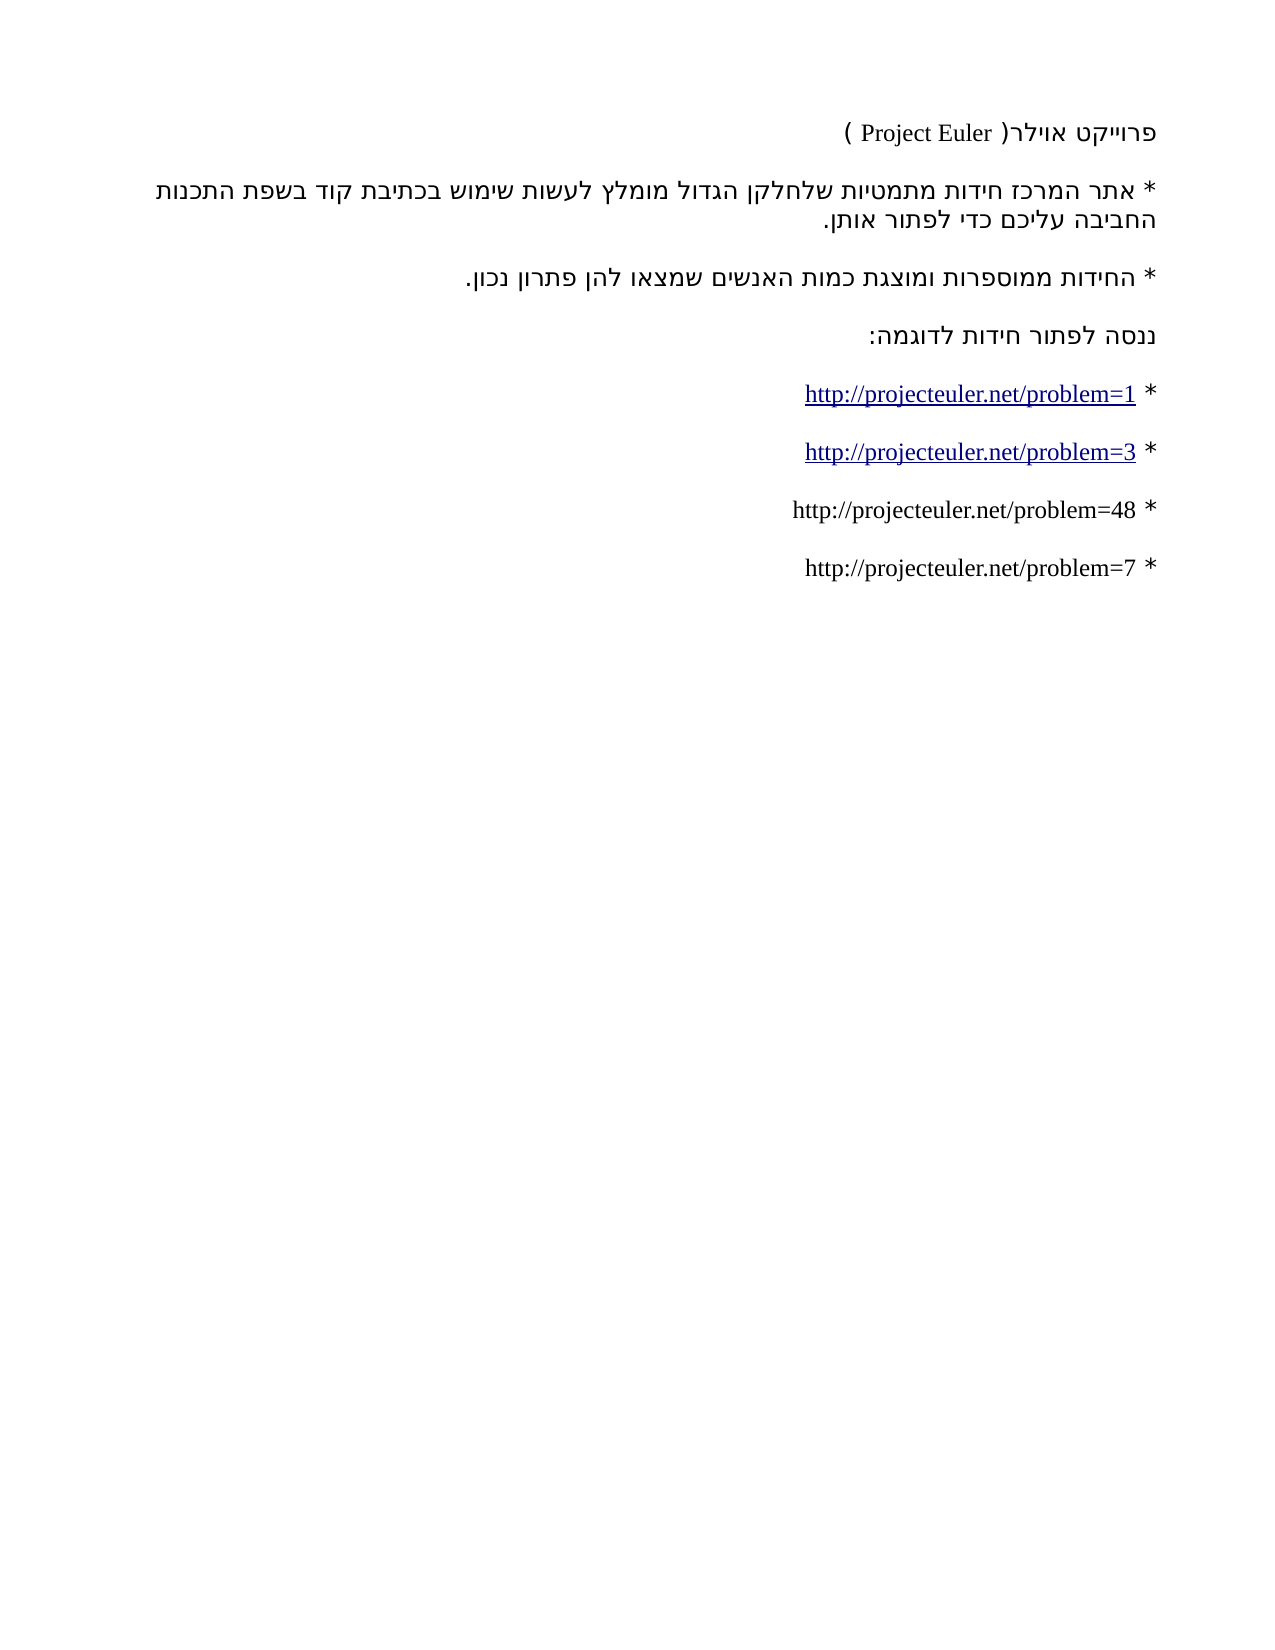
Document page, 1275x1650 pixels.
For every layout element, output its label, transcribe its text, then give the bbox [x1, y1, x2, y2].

text * http://projecteuler.net/problem=1 [118, 379, 1157, 408]
text * אתר המרכז חידות מתמטיות שלחלקן הגדול מומלץ לעשות שימוש בכתיבת קוד בשפת התכנות החביבה עליכם כדי לפתור אותן. [118, 176, 1157, 234]
text ננסה לפתור חידות לדוגמה: [118, 321, 1157, 350]
text פרוייקט אוילר( Project Euler ) [118, 118, 1157, 147]
text * http://projecteuler.net/problem=3 [118, 437, 1157, 466]
text * http://projecteuler.net/problem=7 [118, 553, 1157, 582]
text * החידות ממוספרות ומוצגת כמות האנשים שמצאו להן פתרון נכון. [118, 263, 1157, 292]
text * http://projecteuler.net/problem=48 [118, 495, 1157, 524]
